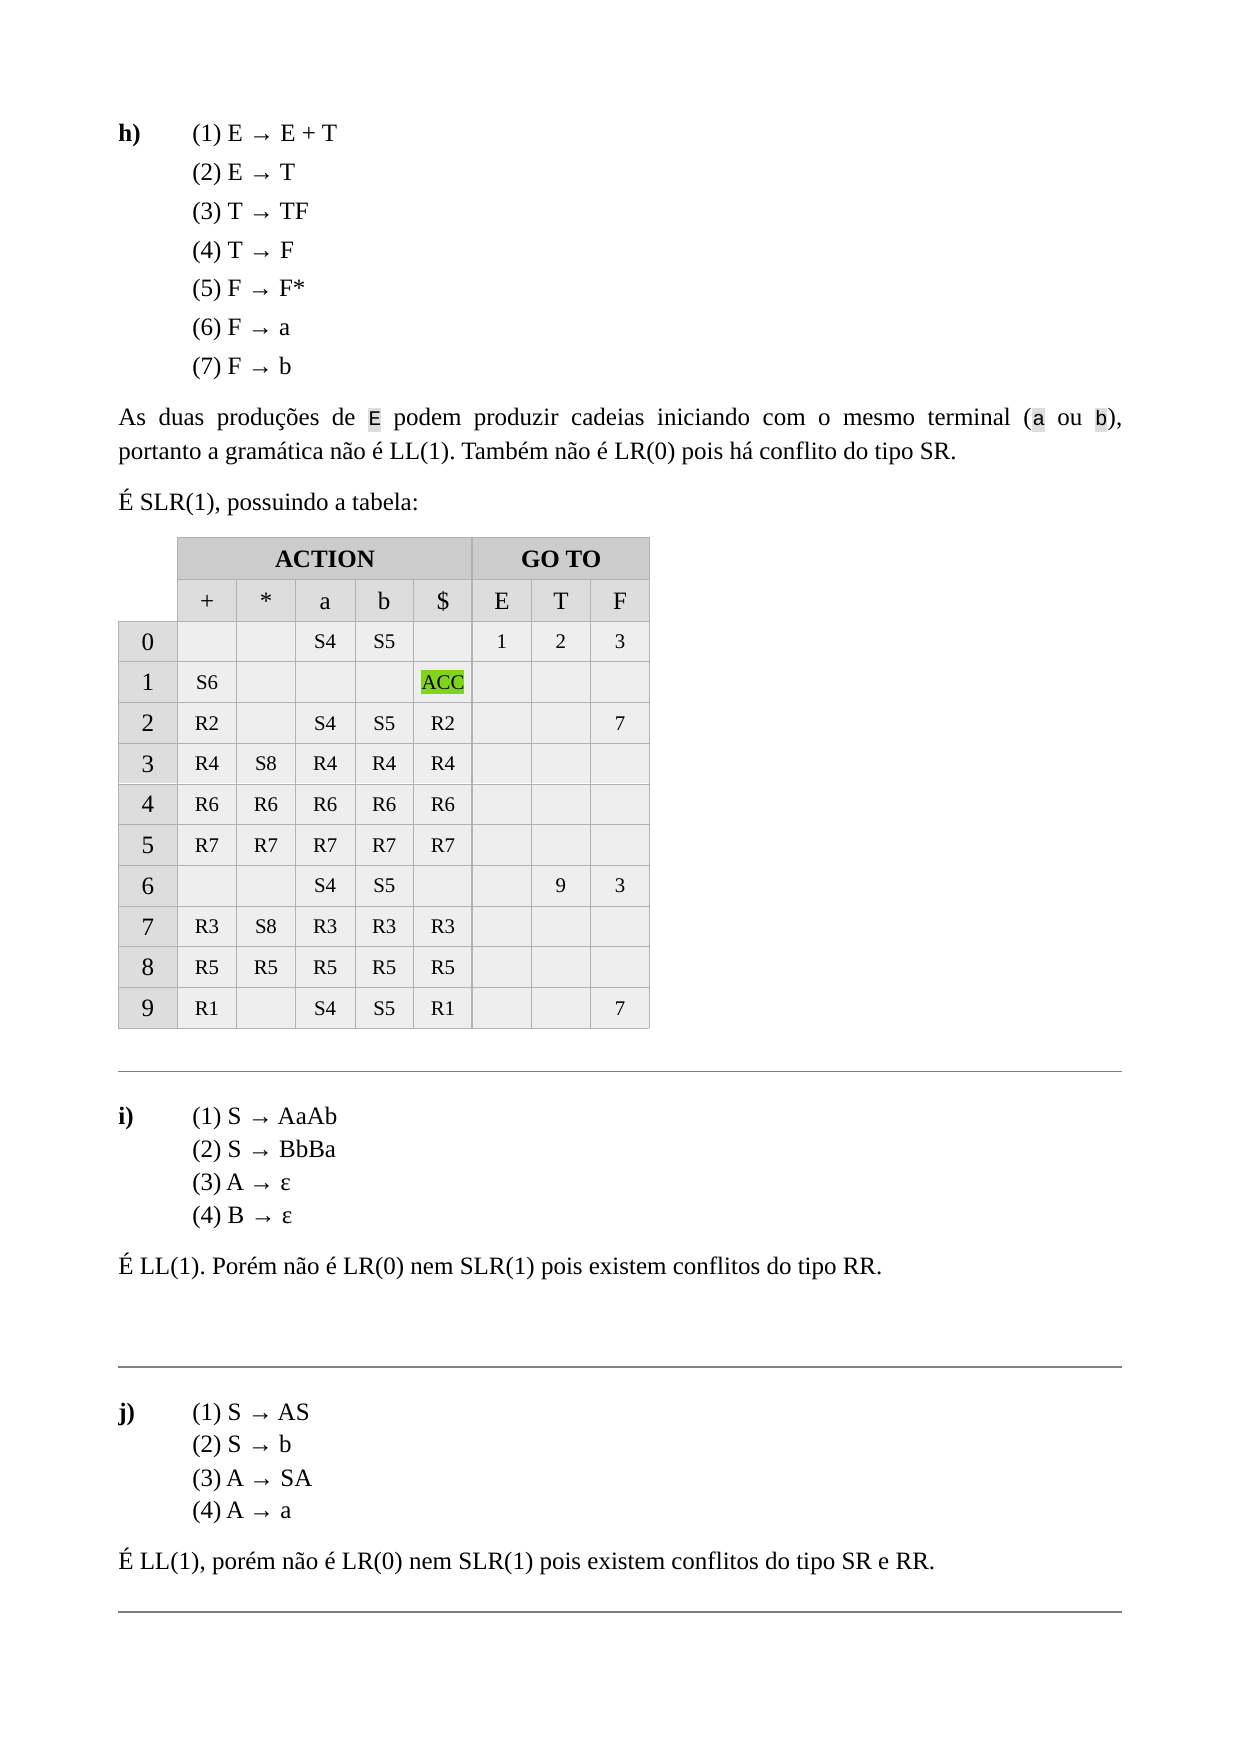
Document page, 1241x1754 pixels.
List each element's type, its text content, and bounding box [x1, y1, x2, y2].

table_cell 0 [119, 622, 177, 661]
table_cell $ [414, 580, 471, 621]
table_cell S5 [356, 988, 413, 1028]
table_cell [473, 947, 531, 987]
table_cell [473, 744, 531, 783]
text (6) F → a [118, 312, 1122, 341]
table_cell [473, 785, 531, 824]
table_cell [591, 825, 649, 865]
table_cell R6 [178, 785, 236, 824]
table_cell R4 [356, 744, 413, 783]
table_cell F [591, 580, 649, 621]
table_cell 7 [591, 703, 649, 743]
table_cell R2 [178, 703, 236, 743]
table_cell R3 [178, 907, 236, 946]
text (5) F → F* [118, 273, 1122, 302]
table_header [119, 538, 177, 579]
table_cell S6 [178, 662, 236, 702]
table_cell [591, 947, 649, 987]
table_cell R1 [178, 988, 236, 1028]
table_cell [473, 662, 531, 702]
table_cell [414, 622, 471, 661]
text (2) S → b [118, 1429, 1122, 1458]
table_cell 7 [119, 907, 177, 946]
table_cell R6 [296, 785, 355, 824]
table_cell 9 [532, 866, 590, 906]
table_cell 3 [119, 744, 177, 783]
table_cell [237, 662, 295, 702]
table_cell S8 [237, 744, 295, 783]
text É SLR(1), possuindo a tabela: [118, 487, 1122, 515]
table_cell R7 [356, 825, 413, 865]
text (4) A → a [118, 1496, 1122, 1524]
table_cell [178, 866, 236, 906]
table_cell R7 [237, 825, 295, 865]
text (7) F → b [118, 351, 1122, 380]
table_cell [237, 622, 295, 661]
table_cell 3 [591, 866, 649, 906]
text É LL(1). Porém não é LR(0) nem SLR(1) pois existem conflitos do tipo RR. [118, 1251, 1122, 1279]
table_cell R3 [356, 907, 413, 946]
table_cell [356, 662, 413, 702]
table_cell [532, 662, 590, 702]
table_cell [532, 744, 590, 783]
table_cell [532, 947, 590, 987]
table_cell R6 [414, 785, 471, 824]
table_header ACTION [178, 538, 471, 579]
table_cell [237, 866, 295, 906]
table_cell [532, 907, 590, 946]
table_cell [532, 703, 590, 743]
table_cell [591, 662, 649, 702]
table_cell 4 [119, 785, 177, 824]
table_cell [532, 988, 590, 1028]
table_cell [532, 785, 590, 824]
table_cell R6 [356, 785, 413, 824]
text (2) S → BbBa [118, 1134, 1122, 1163]
text (3) T → TF [118, 196, 1122, 224]
table_cell 1 [119, 662, 177, 702]
table_cell 2 [532, 622, 590, 661]
table_cell S4 [296, 703, 355, 743]
table_cell R4 [414, 744, 471, 783]
table_cell b [356, 580, 413, 621]
table_cell R7 [178, 825, 236, 865]
table_cell S4 [296, 988, 355, 1028]
table_cell [591, 785, 649, 824]
table_cell R6 [237, 785, 295, 824]
table_cell ACC [414, 662, 471, 702]
table_cell S8 [237, 907, 295, 946]
table_cell S4 [296, 622, 355, 661]
table_cell R1 [414, 988, 471, 1028]
table_cell T [532, 580, 590, 621]
table_cell [473, 866, 531, 906]
table_cell 5 [119, 825, 177, 865]
text É LL(1), porém não é LR(0) nem SLR(1) pois existem conflitos do tipo SR e RR. [118, 1546, 1122, 1575]
text (4) B → ε [118, 1200, 1122, 1229]
table_cell [473, 825, 531, 865]
table_cell S4 [296, 866, 355, 906]
table_cell [178, 622, 236, 661]
table_cell [532, 825, 590, 865]
table_cell R4 [178, 744, 236, 783]
text (3) A → SA [118, 1463, 1122, 1491]
text h) (1) E → E + T [118, 118, 1122, 147]
table_cell 8 [119, 947, 177, 987]
table_cell S5 [356, 866, 413, 906]
table_cell 2 [119, 703, 177, 743]
table_cell [591, 744, 649, 783]
table_cell [473, 988, 531, 1028]
table_cell 3 [591, 622, 649, 661]
table_cell R7 [296, 825, 355, 865]
table_cell 6 [119, 866, 177, 906]
table_cell R5 [178, 947, 236, 987]
table_cell * [237, 580, 295, 621]
table_cell + [178, 580, 236, 621]
text (2) E → T [118, 157, 1122, 186]
table_cell [414, 866, 471, 906]
table_cell [473, 907, 531, 946]
table_cell R2 [414, 703, 471, 743]
table_cell 7 [591, 988, 649, 1028]
text As duas produções de E podem produzir cadeias iniciando com o mesmo terminal (a ou b), portanto a gramática não é LL(1). Também não é LR(0) pois há conflito do tipo SR. [118, 402, 1122, 464]
table_cell R3 [414, 907, 471, 946]
table_cell E [473, 580, 531, 621]
table_cell a [296, 580, 355, 621]
table_cell [237, 988, 295, 1028]
table_cell [473, 703, 531, 743]
table_cell R5 [356, 947, 413, 987]
table_cell [119, 580, 177, 621]
text (3) A → ε [118, 1167, 1122, 1196]
table_cell S5 [356, 622, 413, 661]
text (4) T → F [118, 235, 1122, 263]
table_cell [296, 662, 355, 702]
table_header GO TO [473, 538, 649, 579]
table_cell R4 [296, 744, 355, 783]
table_cell S5 [356, 703, 413, 743]
table_cell R5 [296, 947, 355, 987]
table_cell R5 [237, 947, 295, 987]
table_cell [591, 907, 649, 946]
table_cell R5 [414, 947, 471, 987]
text i) (1) S → AaAb [118, 1101, 1122, 1130]
table_cell R3 [296, 907, 355, 946]
table_cell R7 [414, 825, 471, 865]
table_cell 9 [119, 988, 177, 1028]
table_cell 1 [473, 622, 531, 661]
table_cell [237, 703, 295, 743]
text j) (1) S → AS [118, 1397, 1122, 1425]
